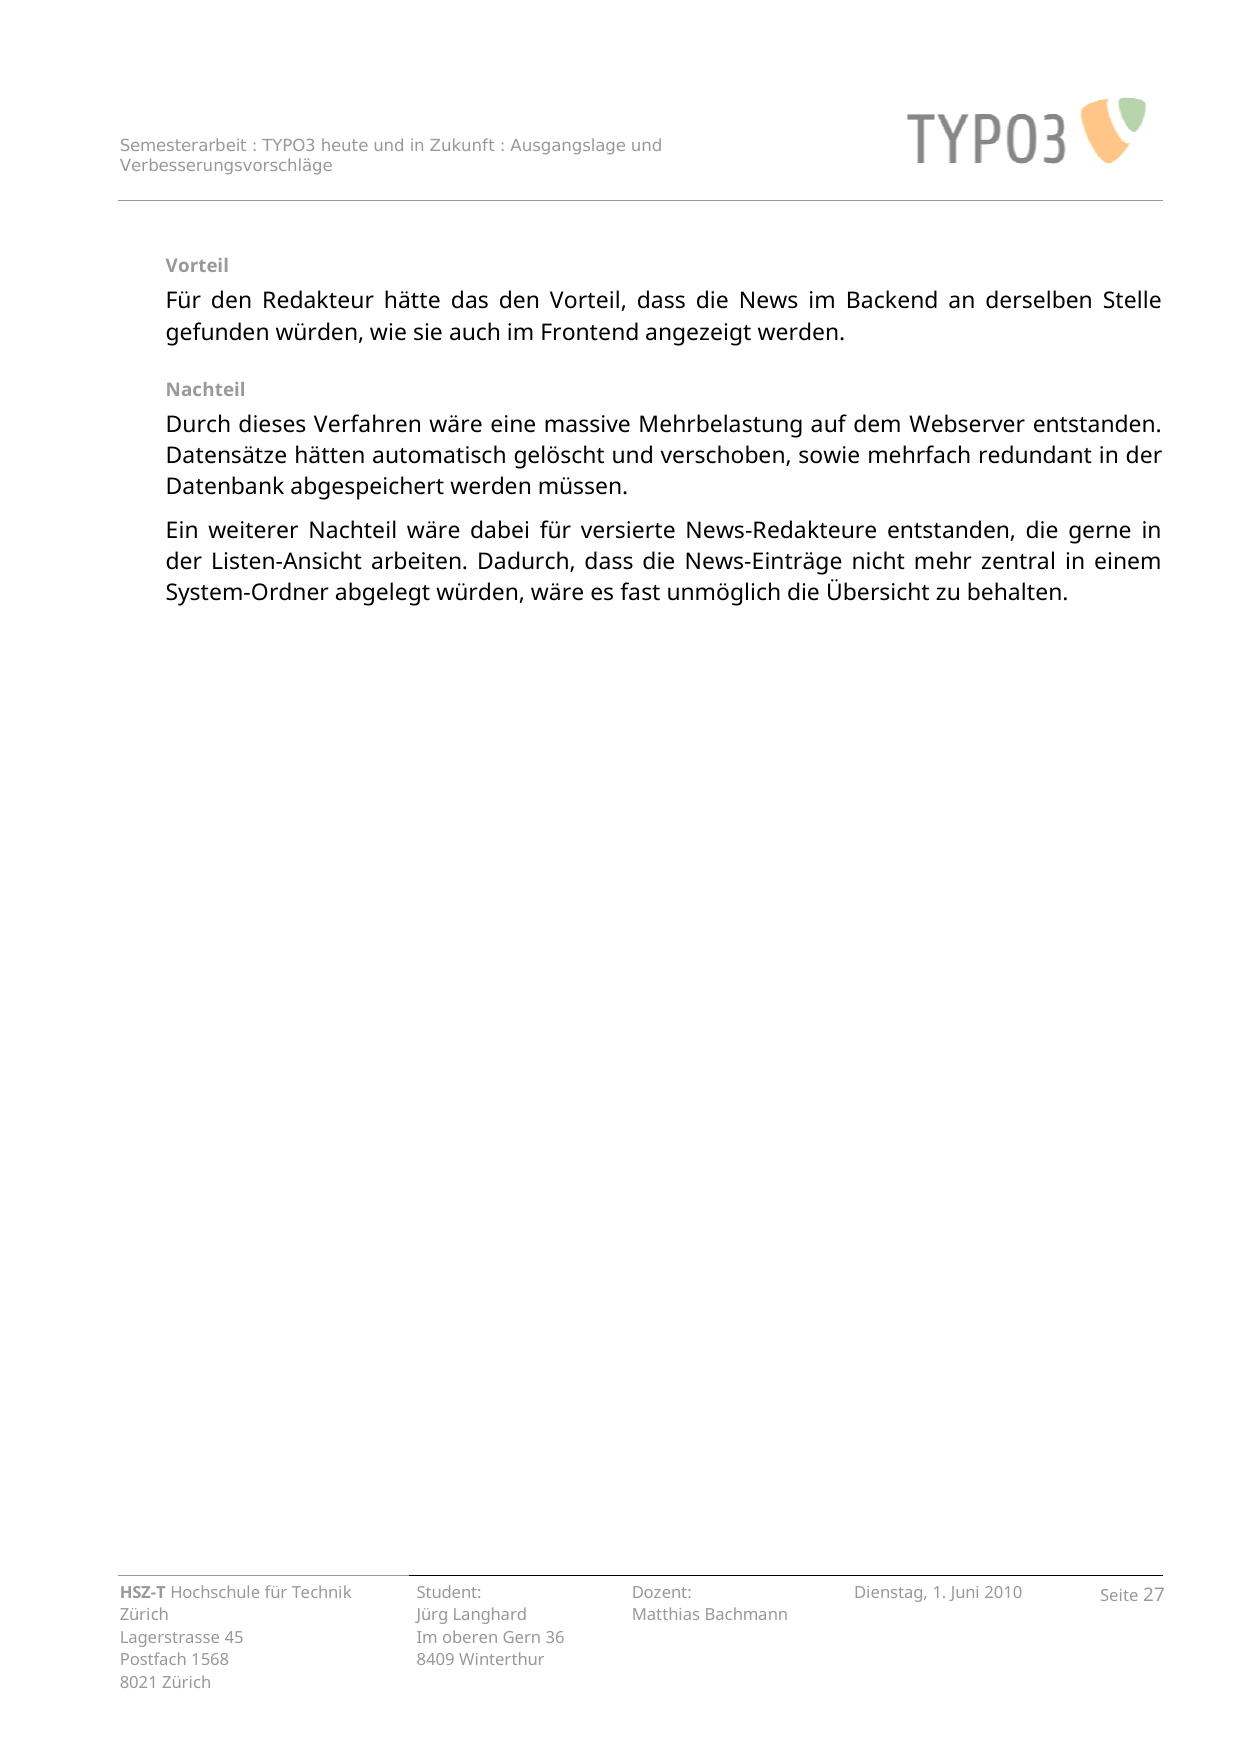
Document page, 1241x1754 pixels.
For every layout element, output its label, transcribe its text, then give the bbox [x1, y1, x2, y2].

text Für den Redakteur hätte das den Vorteil, dass die News im Backend an derselben Stelle gefunden würden, wie sie auch im Frontend angezeigt werden. [165, 284, 1163, 346]
text Ein weiterer Nachteil wäre dabei für versierte News-Redakteure entstanden, die gerne in der Listen-Ansicht arbeiten. Dadurch, dass die News-Einträge nicht mehr zentral in einem System-Ordner abgelegt würden, wäre es fast unmöglich die Übersicht zu behalten. [165, 513, 1163, 607]
subtitle Nachteil [165, 376, 1163, 402]
picture [870, 65, 1149, 195]
text Durch dieses Verfahren wäre eine massive Mehrbelastung auf dem Webserver entstanden. Datensätze hätten automatisch gelöscht und verschoben, sowie mehrfach redundant in der Datenbank abgespeichert werden müssen. [165, 408, 1163, 501]
subtitle Vorteil [165, 252, 1163, 278]
